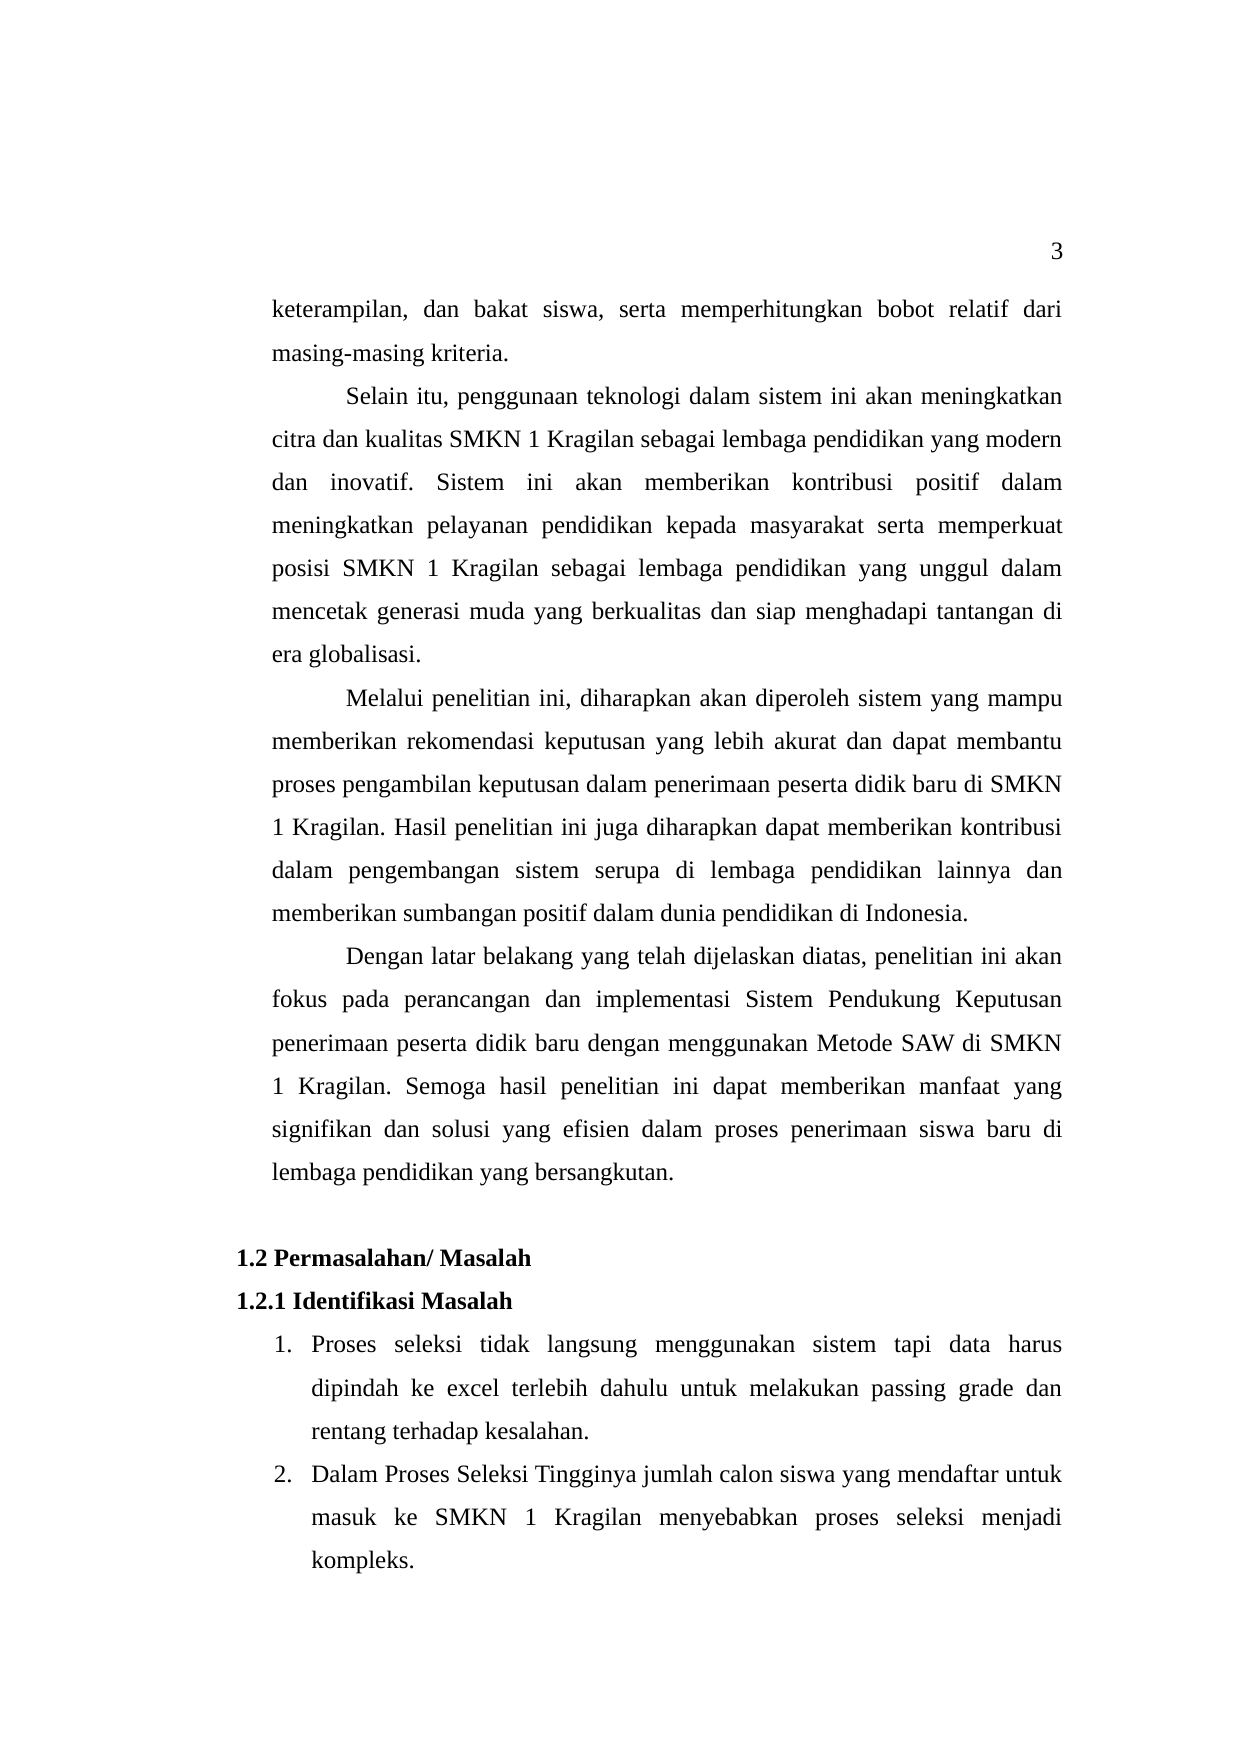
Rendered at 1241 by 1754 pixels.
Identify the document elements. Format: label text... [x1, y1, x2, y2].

text Melalui penelitian ini, diharapkan akan diperoleh sistem yang mampu memberikan rekomendasi keputusan yang lebih akurat dan dapat membantu proses pengambilan keputusan dalam penerimaan peserta didik baru di SMKN 1 Kragilan. Hasil penelitian ini juga diharapkan dapat memberikan kontribusi dalam pengembangan sistem serupa di lembaga pendidikan lainnya dan memberikan sumbangan positif dalam dunia pendidikan di Indonesia. [272, 683, 1063, 927]
list Dalam Proses Seleksi Tingginya jumlah calon siswa yang mendaftar untuk masuk ke SMKN 1 Kragilan menyebabkan proses seleksi menjadi kompleks. [274, 1459, 1063, 1574]
text keterampilan, dan bakat siswa, serta memperhitungkan bobot relatif dari masing-masing kriteria. [272, 294, 1063, 366]
list Proses seleksi tidak langsung menggunakan sistem tapi data harus dipindah ke excel terlebih dahulu untuk melakukan passing grade dan rentang terhadap kesalahan. [274, 1329, 1063, 1444]
text Dengan latar belakang yang telah dijelaskan diatas, penelitian ini akan fokus pada perancangan dan implementasi Sistem Pendukung Keputusan penerimaan peserta didik baru dengan menggunakan Metode SAW di SMKN 1 Kragilan. Semoga hasil penelitian ini dapat memberikan manfaat yang signifikan dan solusi yang efisien dalam proses penerimaan siswa baru di lembaga pendidikan yang bersangkutan. [272, 941, 1063, 1186]
text 1.2.1 Identifikasi Masalah [236, 1286, 1063, 1315]
text 1.2 Permasalahan/ Masalah [236, 1243, 1063, 1272]
text Selain itu, penggunaan teknologi dalam sistem ini akan meningkatkan citra dan kualitas SMKN 1 Kragilan sebagai lembaga pendidikan yang modern dan inovatif. Sistem ini akan memberikan kontribusi positif dalam meningkatkan pelayanan pendidikan kepada masyarakat serta memperkuat posisi SMKN 1 Kragilan sebagai lembaga pendidikan yang unggul dalam mencetak generasi muda yang berkualitas dan siap menghadapi tantangan di era globalisasi. [272, 381, 1063, 668]
